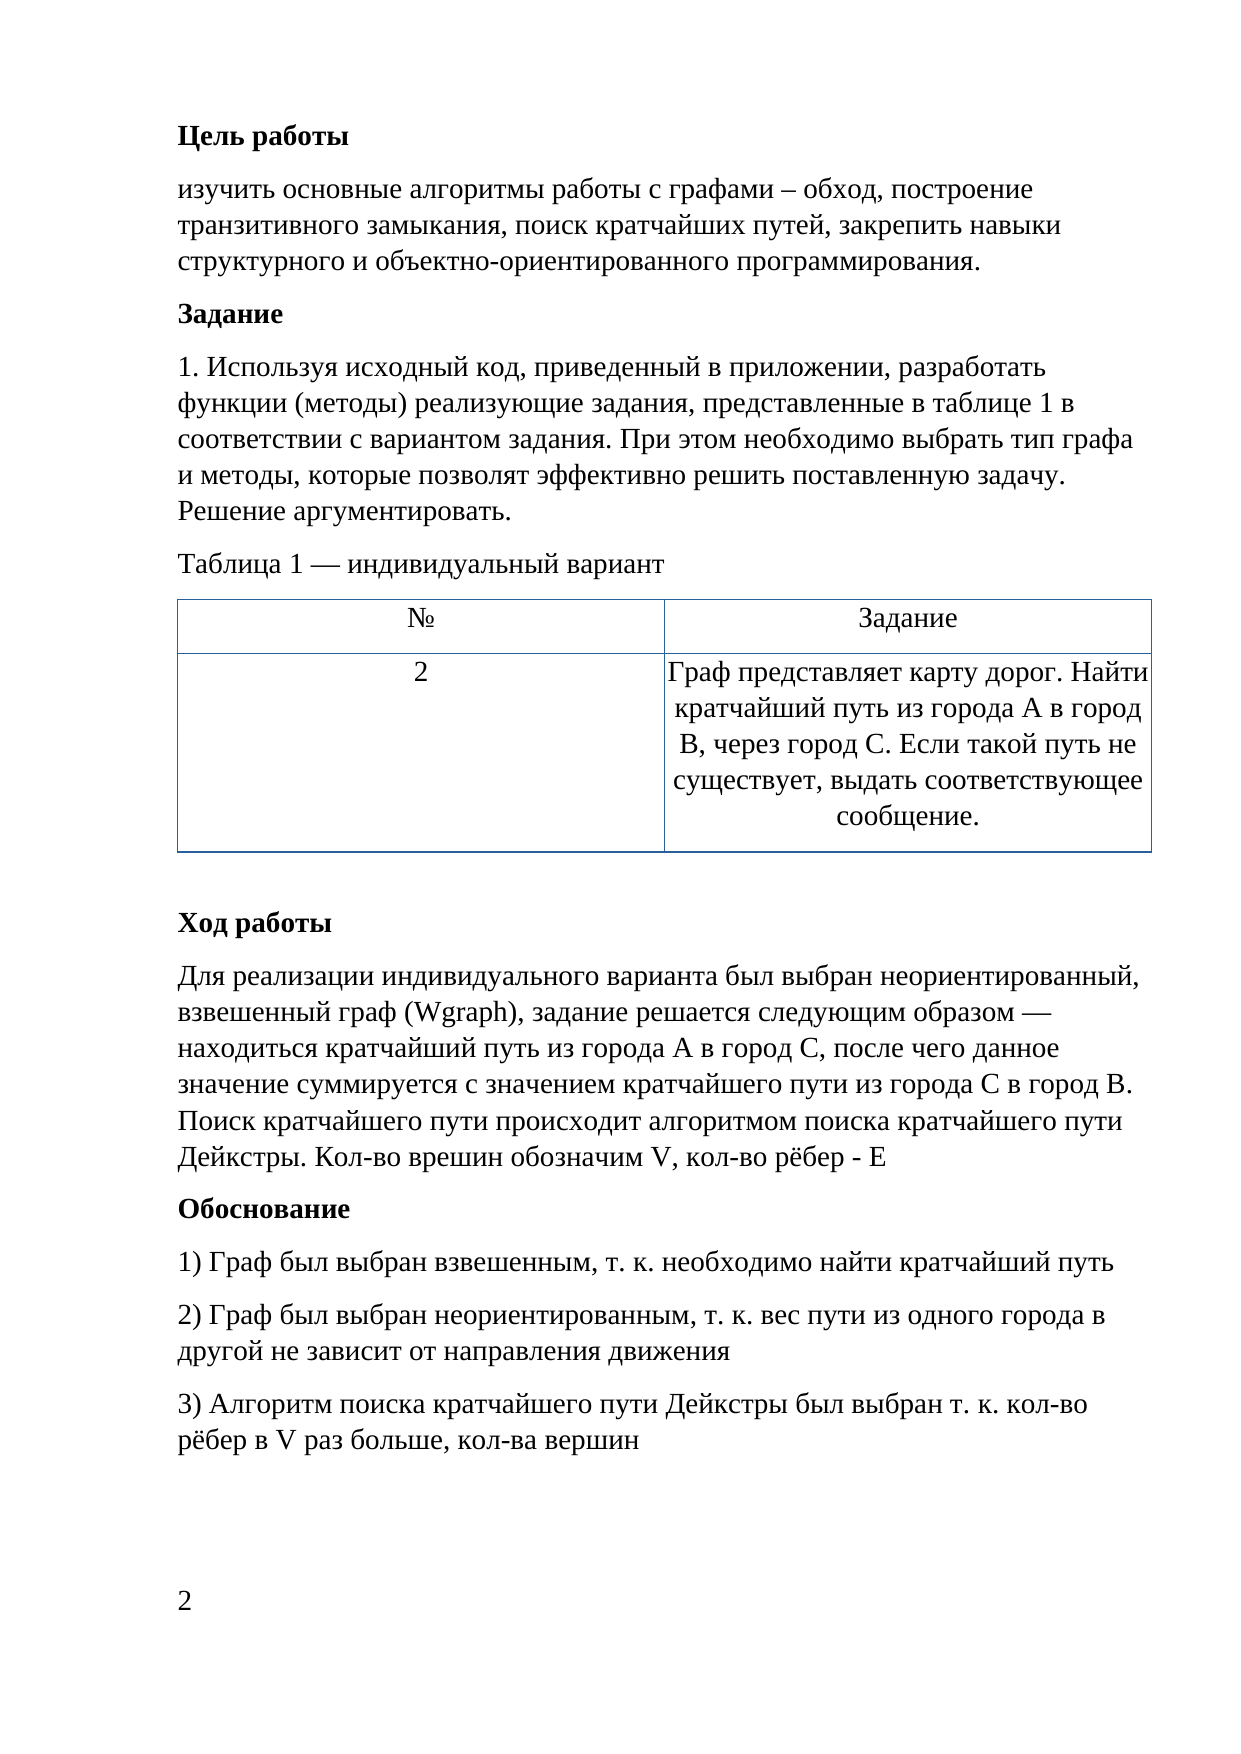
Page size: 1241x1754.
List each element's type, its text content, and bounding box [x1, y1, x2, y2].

text Цель работы [177, 118, 1152, 152]
text Обоснование [177, 1192, 1152, 1225]
table_header Задание [665, 600, 1151, 653]
table_cell Граф представляет карту дорог. Найти кратчайший путь из города A в город B, через город C. Если такой путь не существует, выдать соответствующее сообщение. [665, 654, 1151, 851]
text Задание [177, 296, 1152, 329]
text 2) Граф был выбран неориентированным, т. к. вес пути из одного города в другой не зависит от направления движения [177, 1297, 1152, 1367]
text 1. Используя исходный код, приведенный в приложении, разработать функции (методы) реализующие задания, представленные в таблице 1 в соответствии с вариантом задания. При этом необходимо выбрать тип графа и методы, которые позволят эффективно решить поставленную задачу. Решение аргументировать. [177, 349, 1152, 527]
text 1) Граф был выбран взвешенным, т. к. необходимо найти кратчайший путь [177, 1244, 1152, 1278]
table_cell 2 [178, 654, 664, 851]
text Таблица 1 — индивидуальный вариант [177, 546, 1152, 580]
text изучить основные алгоритмы работы с графами – обход, построение транзитивного замыкания, поиск кратчайших путей, закрепить навыки структурного и объектно-ориентированного программирования. [177, 171, 1152, 277]
text 3) Алгоритм поиска кратчайшего пути Дейкстры был выбран т. к. кол-во рёбер в V раз больше, кол-ва вершин [177, 1386, 1152, 1456]
text Ход работы [177, 905, 1152, 939]
text Для реализации индивидуального варианта был выбран неориентированный, взвешенный граф (Wgraph), задание решается следующим образом — находиться кратчайший путь из города A в город C, после чего данное значение суммируется с значением кратчайшего пути из города С в город B. Поиск кратчайшего пути происходит алгоритмом поиска кратчайшего пути Дейкстры. Кол-во врешин обозначим V, кол-во рёбер - E [177, 958, 1152, 1172]
table_header № [178, 600, 664, 653]
